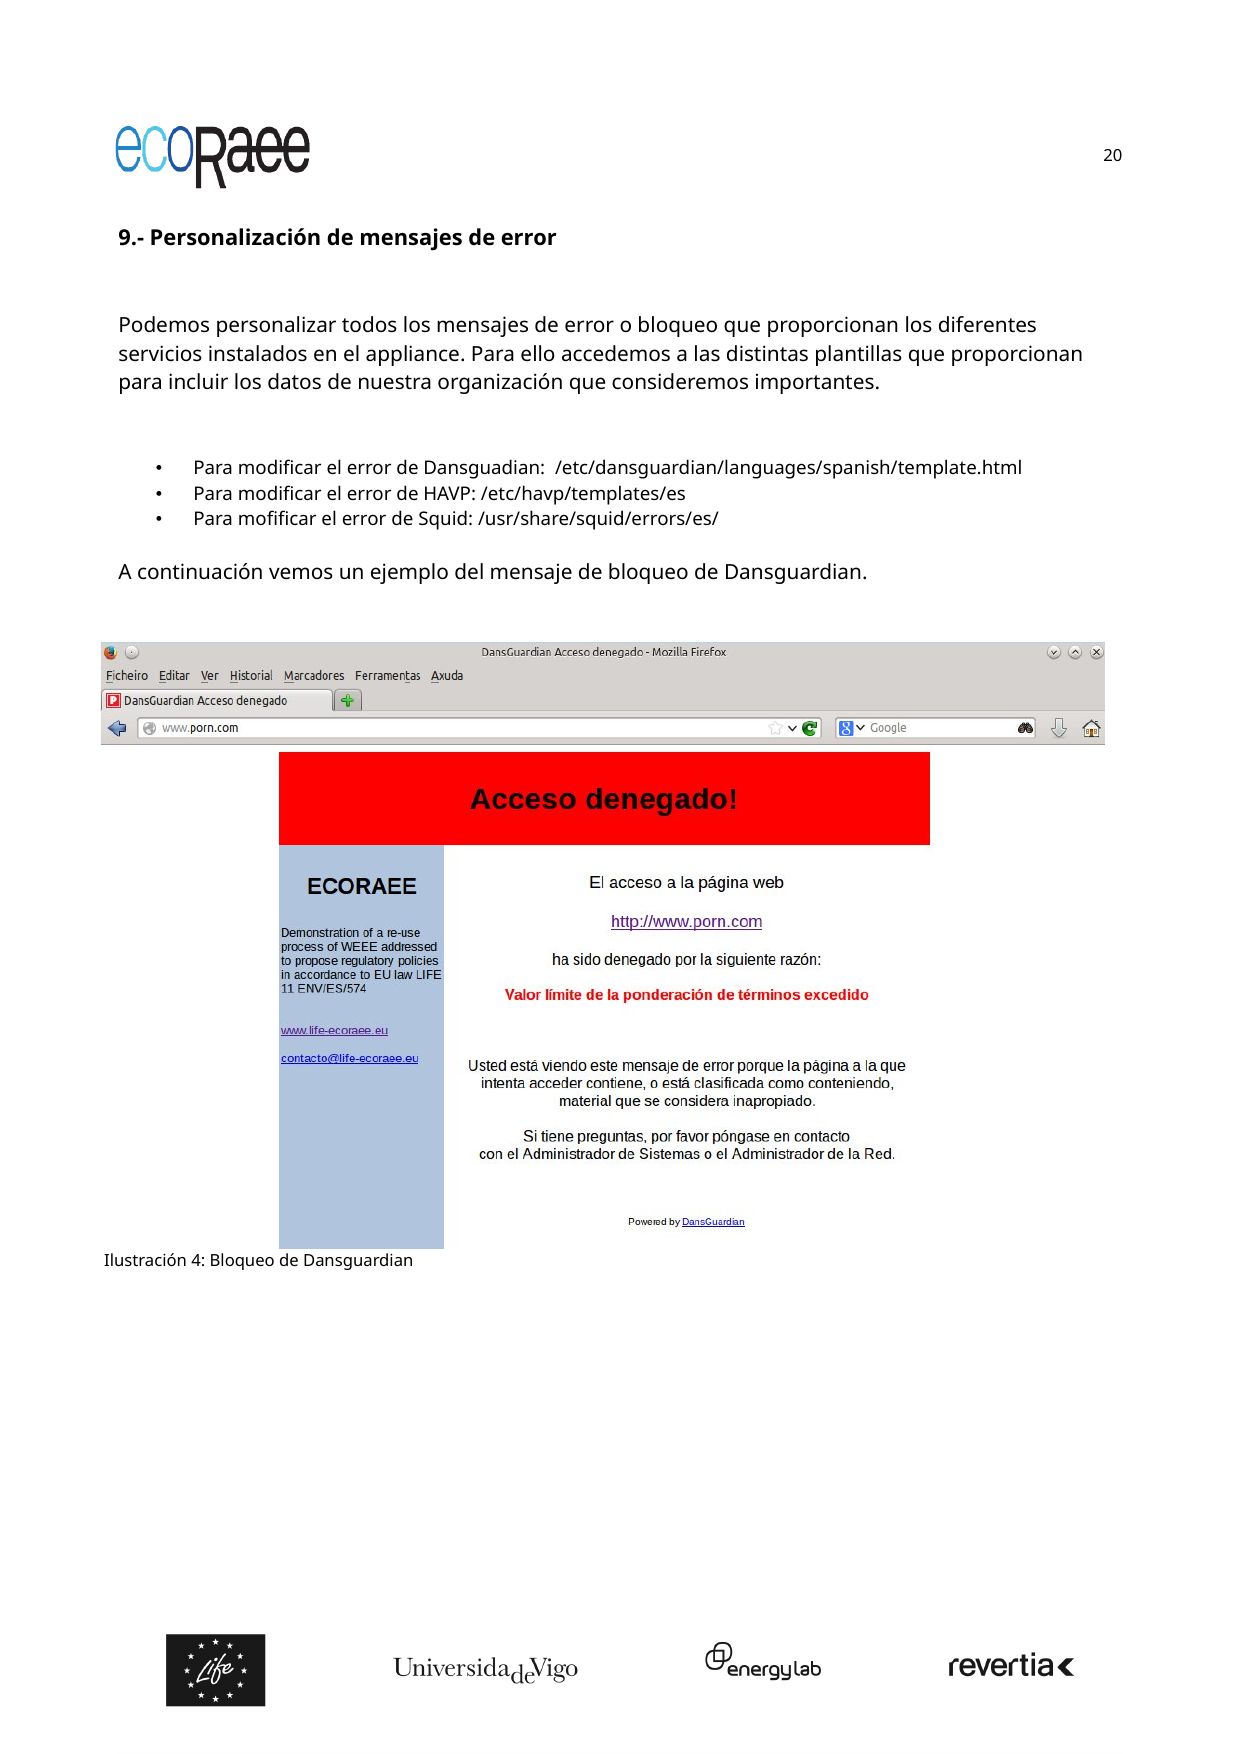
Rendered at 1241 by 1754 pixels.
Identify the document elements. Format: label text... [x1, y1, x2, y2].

picture [114, 124, 311, 190]
text 9.- Personalización de mensajes de error [118, 221, 1122, 251]
text Podemos personalizar todos los mensajes de error o bloqueo que proporcionan los diferentes servicios instalados en el appliance. Para ello accedemos a las distintas plantillas que proporcionan para incluir los datos de nuestra organización que consideremos importantes. [118, 310, 1122, 396]
list Para modificar el error de HAVP: /etc/havp/templates/es [156, 480, 1122, 506]
list Para mofificar el error de Squid: /usr/share/squid/errors/es/ [156, 506, 1122, 531]
picture [100, 642, 1105, 1249]
picture [118, 1514, 1123, 1754]
text Ilustración 4: Bloqueo de Dansguardian [104, 1249, 1102, 1271]
text A continuación vemos un ejemplo del mensaje de bloqueo de Dansguardian. [118, 557, 1122, 585]
list Para modificar el error de Dansguadian: /etc/dansguardian/languages/spanish/template.html [156, 455, 1122, 480]
